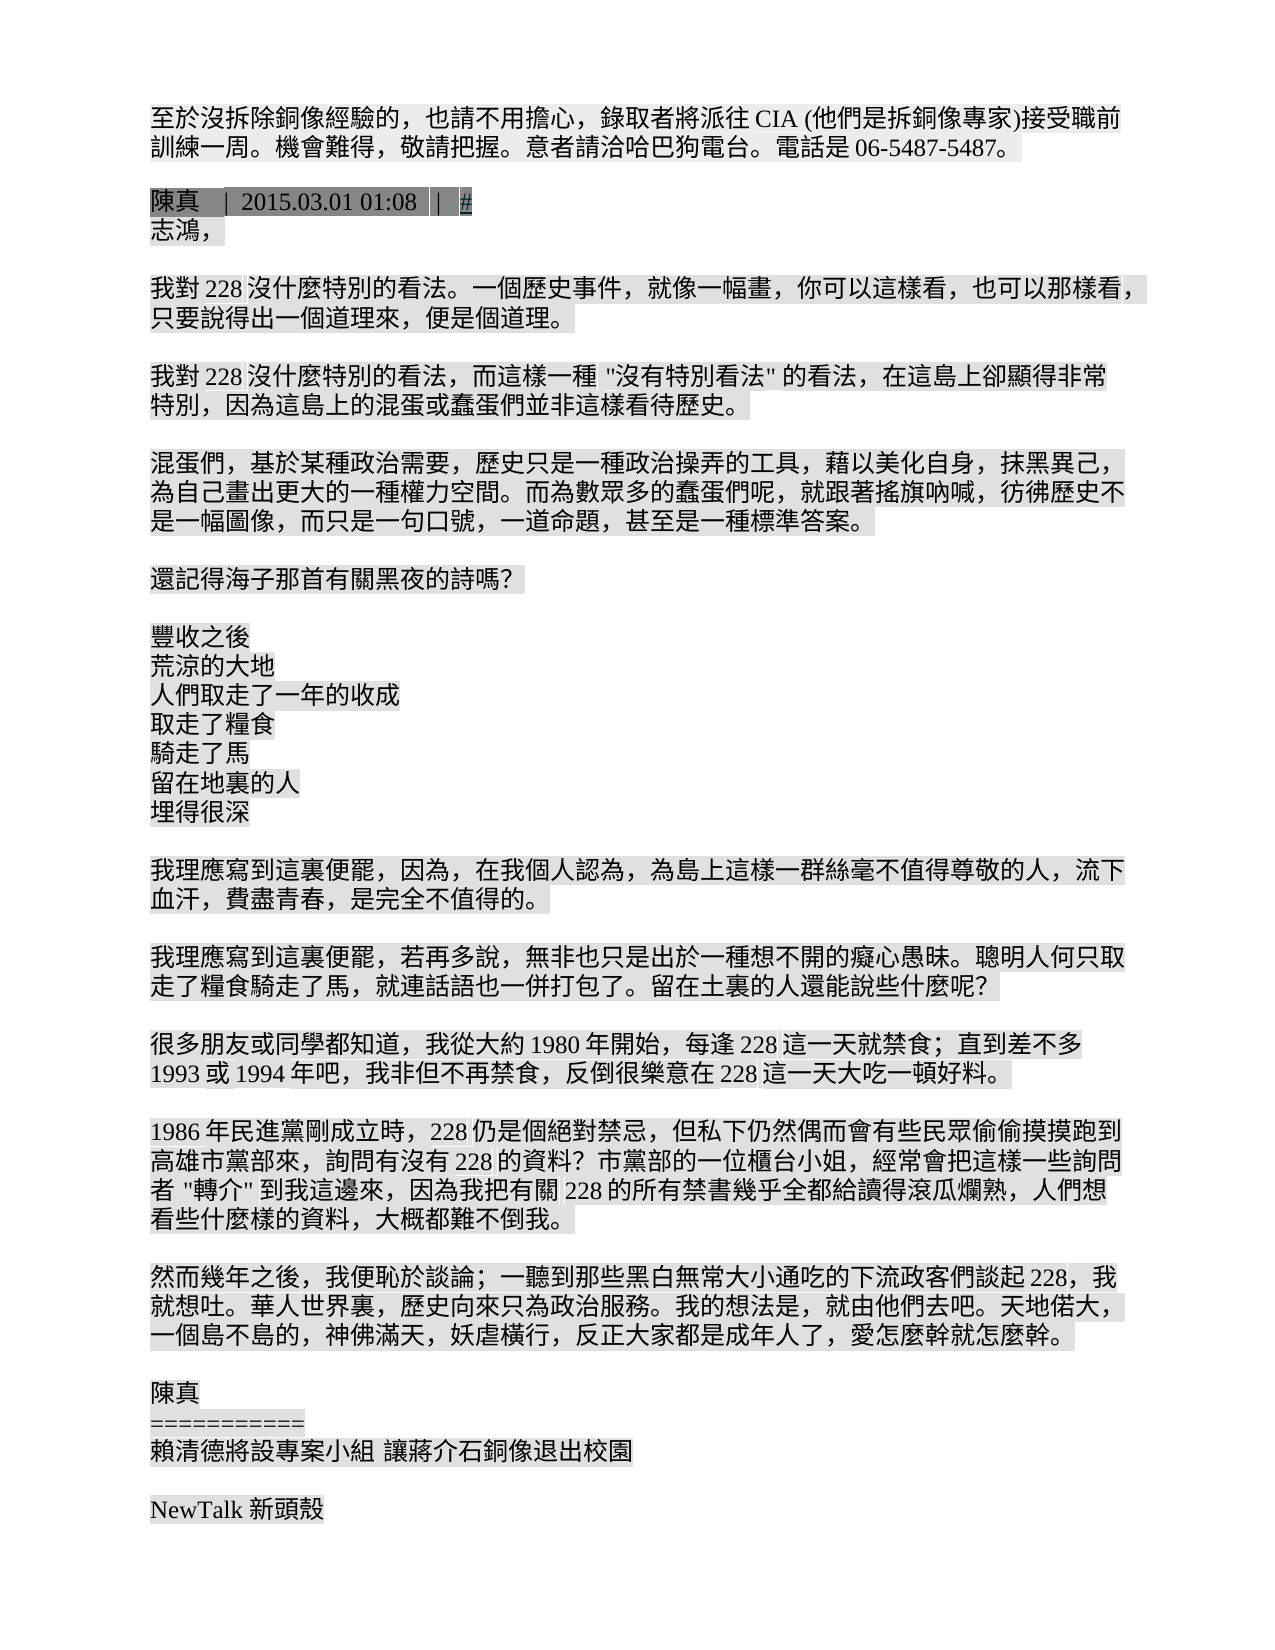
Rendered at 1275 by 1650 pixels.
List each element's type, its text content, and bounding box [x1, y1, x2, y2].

text 陳真 | 2015.03.01 01:08 | # [150, 187, 1125, 217]
text 志鴻， 我對228沒什麼特別的看法。一個歷史事件，就像一幅畫，你可以這樣看，也可以那樣看，只要說得出一個道理來，便是個道理。 我對228沒什麼特別的看法，而這樣一種 "沒有特別看法" 的看法，在這島上卻顯得非常特別，因為這島上的混蛋或蠢蛋們並非這樣看待歷史。 混蛋們，基於某種政治需要，歷史只是一種政治操弄的工具，藉以美化自身，抹黑異己，為自己畫出更大的一種權力空間。而為數眾多的蠢蛋們呢，就跟著搖旗吶喊，彷彿歷史不是一幅圖像，而只是一句口號，一道命題，甚至是一種標準答案。 還記得海子那首有關黑夜的詩嗎？ 豐收之後 荒涼的大地 人們取走了一年的收成 取走了糧食 騎走了馬 留在地裏的人 埋得很深 我理應寫到這裏便罷，因為，在我個人認為，為島上這樣一群絲毫不值得尊敬的人，流下血汗，費盡青春，是完全不值得的。 我理應寫到這裏便罷，若再多說，無非也只是出於一種想不開的癡心愚昧。聰明人何只取走了糧食騎走了馬，就連話語也一併打包了。留在土裏的人還能說些什麼呢？ 很多朋友或同學都知道，我從大約1980年開始，每逢228這一天就禁食；直到差不多1993或1994年吧，我非但不再禁食，反倒很樂意在228這一天大吃一頓好料。 1986年民進黨剛成立時，228仍是個絕對禁忌，但私下仍然偶而會有些民眾偷偷摸摸跑到高雄市黨部來，詢問有沒有228的資料？市黨部的一位櫃台小姐，經常會把這樣一些詢問者 "轉介" 到我這邊來，因為我把有關228的所有禁書幾乎全都給讀得滾瓜爛熟，人們想看些什麼樣的資料，大概都難不倒我。 然而幾年之後，我便恥於談論；一聽到那些黑白無常大小通吃的下流政客們談起228，我就想吐。華人世界裏，歷史向來只為政治服務。我的想法是，就由他們去吧。天地偌大，一個島不島的，神佛滿天，妖虐橫行，反正大家都是成年人了，愛怎麼幹就怎麼幹。 陳真 =========== 賴清德將設專案小組 讓蔣介石銅像退出校園 NewTalk 新頭殼 2015年2月28日 賴清德將設專案小組 讓蔣介石銅像退出校園 黃博郎/台南報導 今年228前夕，國內多所大學的蔣介石銅像都被潑紅漆或掛上布條，留下「兇手」、「為亡靈懺悔」等字眼，期望喚醒國人對於威權統治的記憶，落實轉型正義。台南市長賴清德今（28）天出席228和平追思會時表示，他將呼應學生社團的主張，成立專案小組，讓台南市各學校的蔣介石銅像在最短時內退出校園，還給學校一個乾淨的學習空間，向威權統治告別，擦亮台南民主聖地的招牌。 [150, 217, 1125, 1553]
text (續) 過去這一年來，如果要在許多電影中給挑出一部最佳影片，我毫無疑問會頒給賈樟柯的 "小武"，至於哈巴狗銀狗獎則由婁燁的 "推拿" 和尼可拉溫丁黑芬的 "唯神能恕"共同獲得，第三名才是頒給高達神乎其技的 "告別語言"。事實上，婁燁早年的 "頤和園" 也許又比 "推拿" 要好上一些。 婁燁因為 "頤和園" 觸犯六四天安門事件的禁忌，遭到官方禁拍五年的懲處。婁燁說，與其說他是在談論政治，不如說他其實只是在訴說愛情所為何事。婁燁說： "所有這一切就像他們之間發生的愛情一樣。所以我覺得就是說，愛情實際上是整個世界的一片葉子──如果整個世界是一棵樹的話，愛情是這棵樹上的一片葉子。那麼，一片葉子上面你就可以讀到整棵樹的信息。所以，不用這麼麻煩，我只要表達愛情就可以了。當我說清楚了愛情，我也就說清楚了這個世界。” 我常嚴肅考慮把 "頤和園" 連同Emir Kusturica 的 "亞歷桑那夢遊"、金基德的 "聖殤" 以及賈樟柯的 "小武" 給一起帶進墳墓裏。(我不知道天堂地獄有沒有管制攜帶數量上限) 我自認能懂得 "頤和園"，或說它其實是懂我的。回顧過往歲月，無非就是如此；所謂黨外，一場青春血淚，說政治太沉重，其實不過就是一場 "戀愛"。 原本是想講詩的，但常擔心大家看不懂，只好講白了。以此為例，說說何謂 "理解"，何謂 "圖像"。 如果歷史不是詩，而只是一道道命題，那麼，歷史系大可關門大吉，恭請權勢者或主流一方直接公布答案就行。Dilthey 有句名言如此說道：We explain nature, but man we must understand.(我們解釋自然，但對於人，我們只能理解。)因為自然是死的，而生命卻是活的；生命只能理解，而非解釋。一切活物都無法以命題捕捉。 我看島上很多所謂歷史學家，頭腦孔古力，硬如花崗岩。這些人寫歷史真是埋沒了人才，他們應當來應徵拆銅像的工作才對，相信業績輕易便能破百，便可參加年終尾牙大抽獎，獎品除了柯語錄、白宮一日遊台美機票之外，還有賴啥曉的美白霜一組，獎品種類繁多。 至於沒拆除銅像經驗的，也請不用擔心，錄取者將派往CIA (他們是拆銅像專家)接受職前訓練一周。機會難得，敬請把握。意者請洽哈巴狗電台。電話是06-5487-5487。 [150, 75, 1125, 162]
